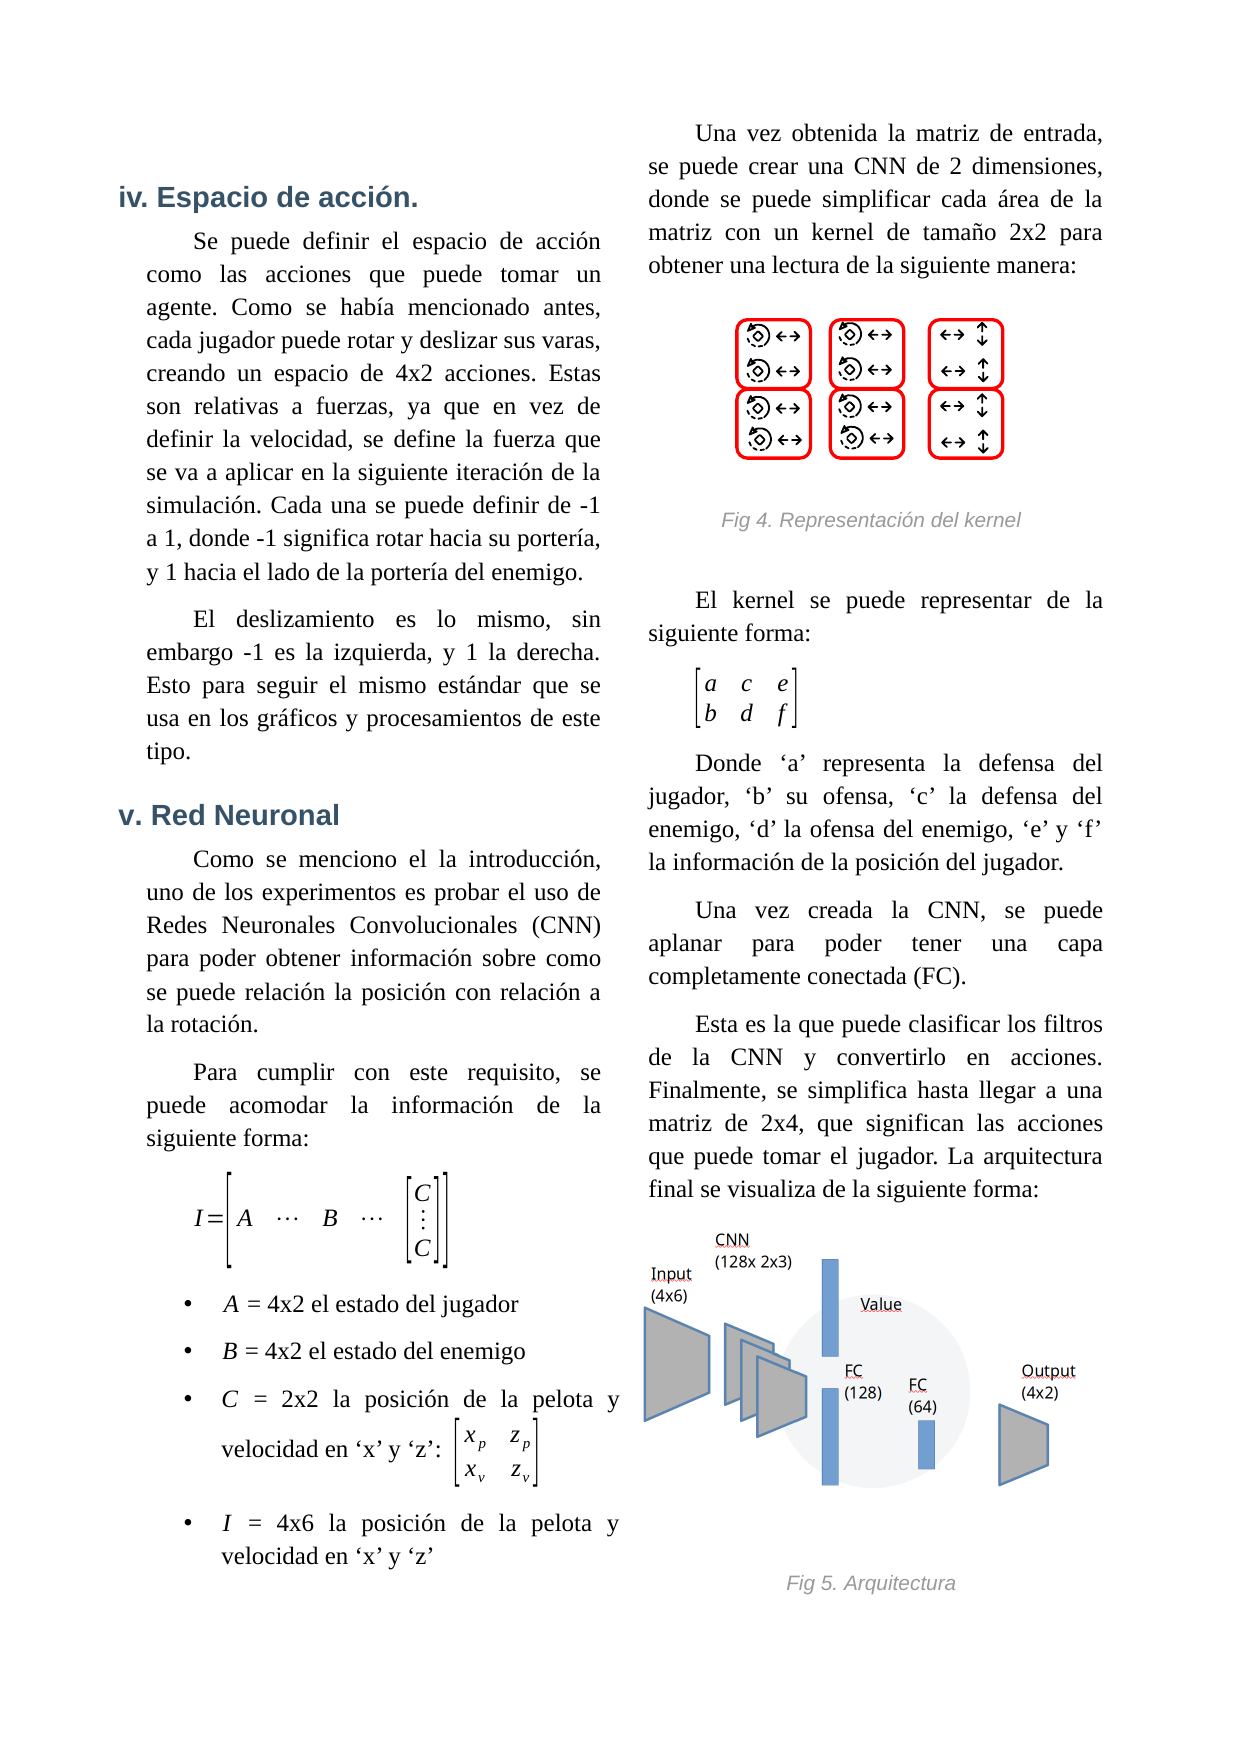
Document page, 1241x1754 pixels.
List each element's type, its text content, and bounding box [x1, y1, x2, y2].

text Esta es la que puede clasificar los filtros de la CNN y convertirlo en acciones. Finalmente, se simplifica hasta llegar a una matriz de 2x4, que significan las acciones que puede tomar el jugador. La arquitectura final se visualiza de la siguiente forma: [648, 1009, 1103, 1203]
list = 4x2 el estado del enemigo [184, 1336, 620, 1365]
subtitle Fig 4. Representación del kernel [620, 310, 1122, 532]
picture [643, 1221, 1099, 1488]
list = 2x2 la posición de la pelota y velocidad en ‘x’ y ‘z’: [184, 1384, 620, 1489]
subtitle Fig 5. Arquitectura [620, 1571, 1122, 1595]
subtitle v. Red Neuronal [118, 798, 620, 832]
text Para cumplir con este requisito, se puede acomodar la información de la siguiente forma: [146, 1057, 601, 1152]
text Se puede definir el espacio de acción como las acciones que puede tomar un agente. Como se había mencionado antes, cada jugador puede rotar y deslizar sus varas, creando un espacio de 4x2 acciones. Estas son relativas a fuerzas, ya que en vez de definir la velocidad, se define la fuerza que se va a aplicar en la siguiente iteración de la simulación. Cada una se puede definir de -1 a 1, donde -1 significa rotar hacia su portería, y 1 hacia el lado de la portería del enemigo. [146, 226, 601, 585]
text Una vez obtenida la matriz de entrada, se puede crear una CNN de 2 dimensiones, donde se puede simplificar cada área de la matriz con un kernel de tamaño 2x2 para obtener una lectura de la siguiente manera: [648, 118, 1103, 279]
text Donde ‘a’ representa la defensa del jugador, ‘b’ su ofensa, ‘c’ la defensa del enemigo, ‘d’ la ofensa del enemigo, ‘e’ y ‘f’ la información de la posición del jugador. [648, 748, 1103, 876]
subtitle iv. Espacio de acción. [118, 180, 620, 214]
text El deslizamiento es lo mismo, sin embargo -1 es la izquierda, y 1 la derecha. Esto para seguir el mismo estándar que se usa en los gráficos y procesamientos de este tipo. [146, 604, 601, 765]
list = 4x2 el estado del jugador [184, 1289, 620, 1318]
text Una vez creada la CNN, se puede aplanar para poder tener una capa completamente conectada (FC). [648, 895, 1103, 990]
text El kernel se puede representar de la siguiente forma: [648, 586, 1103, 647]
list = 4x6 la posición de la pelota y velocidad en ‘x’ y ‘z’ [184, 1508, 620, 1569]
text Como se menciono el la introducción, uno de los experimentos es probar el uso de Redes Neuronales Convolucionales (CNN) para poder obtener información sobre como se puede relación la posición con relación a la rotación. [146, 844, 601, 1038]
